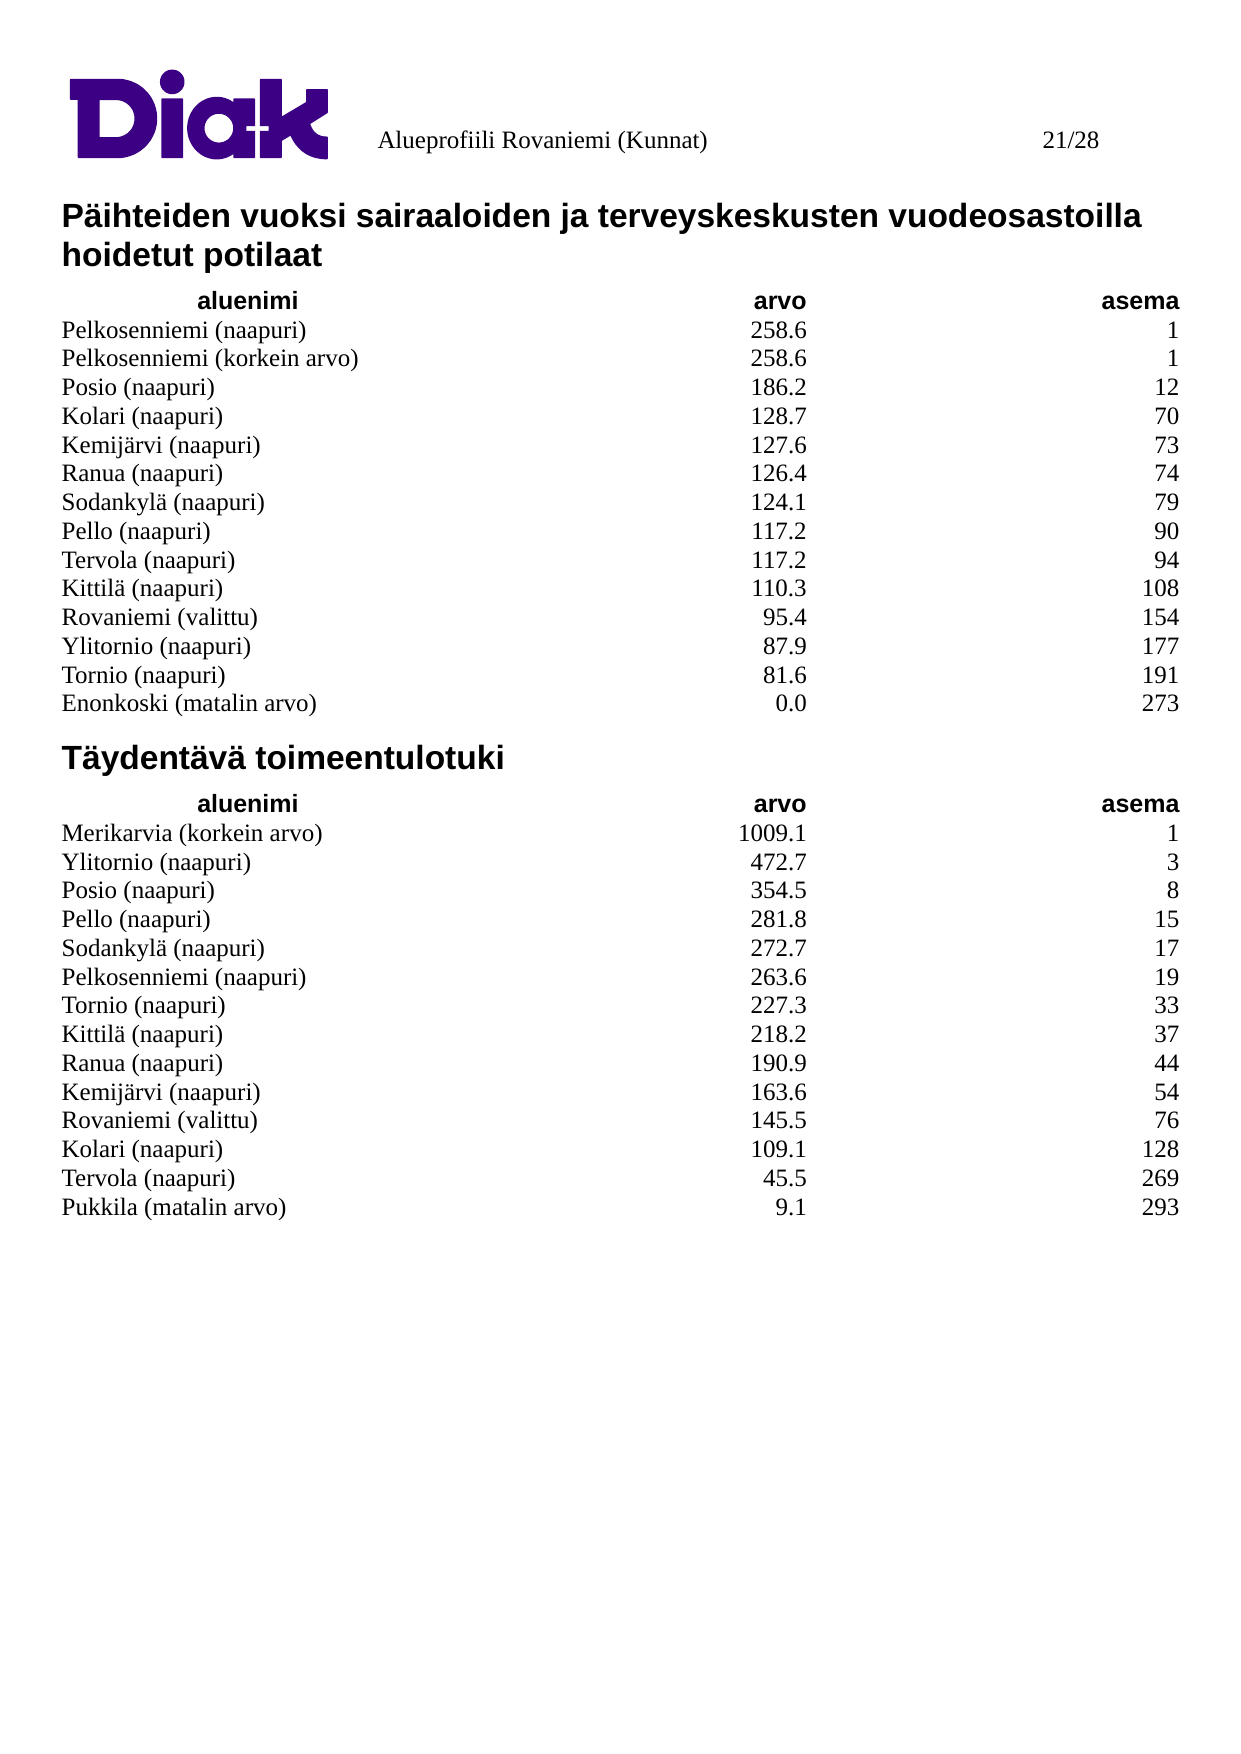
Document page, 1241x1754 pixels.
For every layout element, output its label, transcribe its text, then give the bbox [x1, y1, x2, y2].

table_header asema [806, 286, 1179, 315]
table_cell Merikarvia (korkein arvo) [61, 818, 434, 847]
table_cell Kolari (naapuri) [61, 1134, 434, 1163]
table_cell 273 [806, 689, 1179, 717]
table_cell 1 [806, 315, 1179, 343]
table_cell 281.8 [434, 904, 806, 933]
table_cell 127.6 [434, 430, 806, 458]
table_cell 269 [806, 1163, 1179, 1192]
table_cell Ranua (naapuri) [61, 459, 434, 487]
subtitle Päihteiden vuoksi sairaaloiden ja terveyskeskusten vuodeosastoilla hoidetut potilaat [61, 196, 1179, 273]
table_cell 128.7 [434, 401, 806, 430]
table_cell Pelkosenniemi (naapuri) [61, 962, 434, 990]
table_cell Kittilä (naapuri) [61, 1019, 434, 1048]
table_cell 73 [806, 430, 1179, 458]
table_cell Kolari (naapuri) [61, 401, 434, 430]
table_cell 70 [806, 401, 1179, 430]
table_cell 76 [806, 1105, 1179, 1134]
table_cell 19 [806, 962, 1179, 990]
table_cell 117.2 [434, 545, 806, 573]
table_cell Posio (naapuri) [61, 372, 434, 401]
table_cell 1 [806, 818, 1179, 847]
table_cell Tervola (naapuri) [61, 545, 434, 573]
table_cell Ranua (naapuri) [61, 1048, 434, 1077]
table_cell 87.9 [434, 631, 806, 660]
table_cell 354.5 [434, 875, 806, 904]
table_cell 109.1 [434, 1134, 806, 1163]
table_cell 128 [806, 1134, 1179, 1163]
table_cell 90 [806, 516, 1179, 545]
table_cell 9.1 [434, 1192, 806, 1220]
table_cell 190.9 [434, 1048, 806, 1077]
table_header asema [806, 789, 1179, 818]
table_cell 15 [806, 904, 1179, 933]
table_cell Sodankylä (naapuri) [61, 487, 434, 516]
table_header aluenimi [61, 286, 434, 315]
table_cell 17 [806, 933, 1179, 962]
table_cell Pello (naapuri) [61, 516, 434, 545]
table_cell 124.1 [434, 487, 806, 516]
table_header arvo [434, 286, 806, 315]
table_cell Pelkosenniemi (korkein arvo) [61, 344, 434, 372]
table_cell 95.4 [434, 602, 806, 631]
table_cell Rovaniemi (valittu) [61, 602, 434, 631]
table_cell 110.3 [434, 574, 806, 602]
table_cell 45.5 [434, 1163, 806, 1192]
table_cell Pukkila (matalin arvo) [61, 1192, 434, 1220]
table_cell Tornio (naapuri) [61, 990, 434, 1019]
table_cell Kemijärvi (naapuri) [61, 430, 434, 458]
table_cell 472.7 [434, 847, 806, 875]
table_cell 227.3 [434, 990, 806, 1019]
table_cell 12 [806, 372, 1179, 401]
table_cell Rovaniemi (valittu) [61, 1105, 434, 1134]
table_cell Tervola (naapuri) [61, 1163, 434, 1192]
table_cell 154 [806, 602, 1179, 631]
table_cell Kemijärvi (naapuri) [61, 1077, 434, 1105]
table_cell 54 [806, 1077, 1179, 1105]
table_cell 191 [806, 660, 1179, 688]
table_cell 258.6 [434, 315, 806, 343]
table_cell 1009.1 [434, 818, 806, 847]
table_cell 218.2 [434, 1019, 806, 1048]
table_cell 94 [806, 545, 1179, 573]
table_cell Ylitornio (naapuri) [61, 847, 434, 875]
table_cell 1 [806, 344, 1179, 372]
table_header arvo [434, 789, 806, 818]
table_cell 186.2 [434, 372, 806, 401]
table_cell 79 [806, 487, 1179, 516]
table_cell 145.5 [434, 1105, 806, 1134]
table_cell 81.6 [434, 660, 806, 688]
table_cell Kittilä (naapuri) [61, 574, 434, 602]
table_cell 74 [806, 459, 1179, 487]
table_header aluenimi [61, 789, 434, 818]
table_cell 44 [806, 1048, 1179, 1077]
table_cell 0.0 [434, 689, 806, 717]
table_cell 177 [806, 631, 1179, 660]
table_cell 117.2 [434, 516, 806, 545]
table_cell 263.6 [434, 962, 806, 990]
table_cell Ylitornio (naapuri) [61, 631, 434, 660]
table_cell Enonkoski (matalin arvo) [61, 689, 434, 717]
table_cell Posio (naapuri) [61, 875, 434, 904]
table_cell Tornio (naapuri) [61, 660, 434, 688]
table_cell 37 [806, 1019, 1179, 1048]
table_cell 293 [806, 1192, 1179, 1220]
table_cell Pello (naapuri) [61, 904, 434, 933]
table_cell 33 [806, 990, 1179, 1019]
table_cell Sodankylä (naapuri) [61, 933, 434, 962]
table_cell 126.4 [434, 459, 806, 487]
table_cell 108 [806, 574, 1179, 602]
table_cell 163.6 [434, 1077, 806, 1105]
table_cell 3 [806, 847, 1179, 875]
table_cell 8 [806, 875, 1179, 904]
table_cell Pelkosenniemi (naapuri) [61, 315, 434, 343]
table_cell 272.7 [434, 933, 806, 962]
table_cell 258.6 [434, 344, 806, 372]
subtitle Täydentävä toimeentulotuki [61, 738, 1179, 777]
